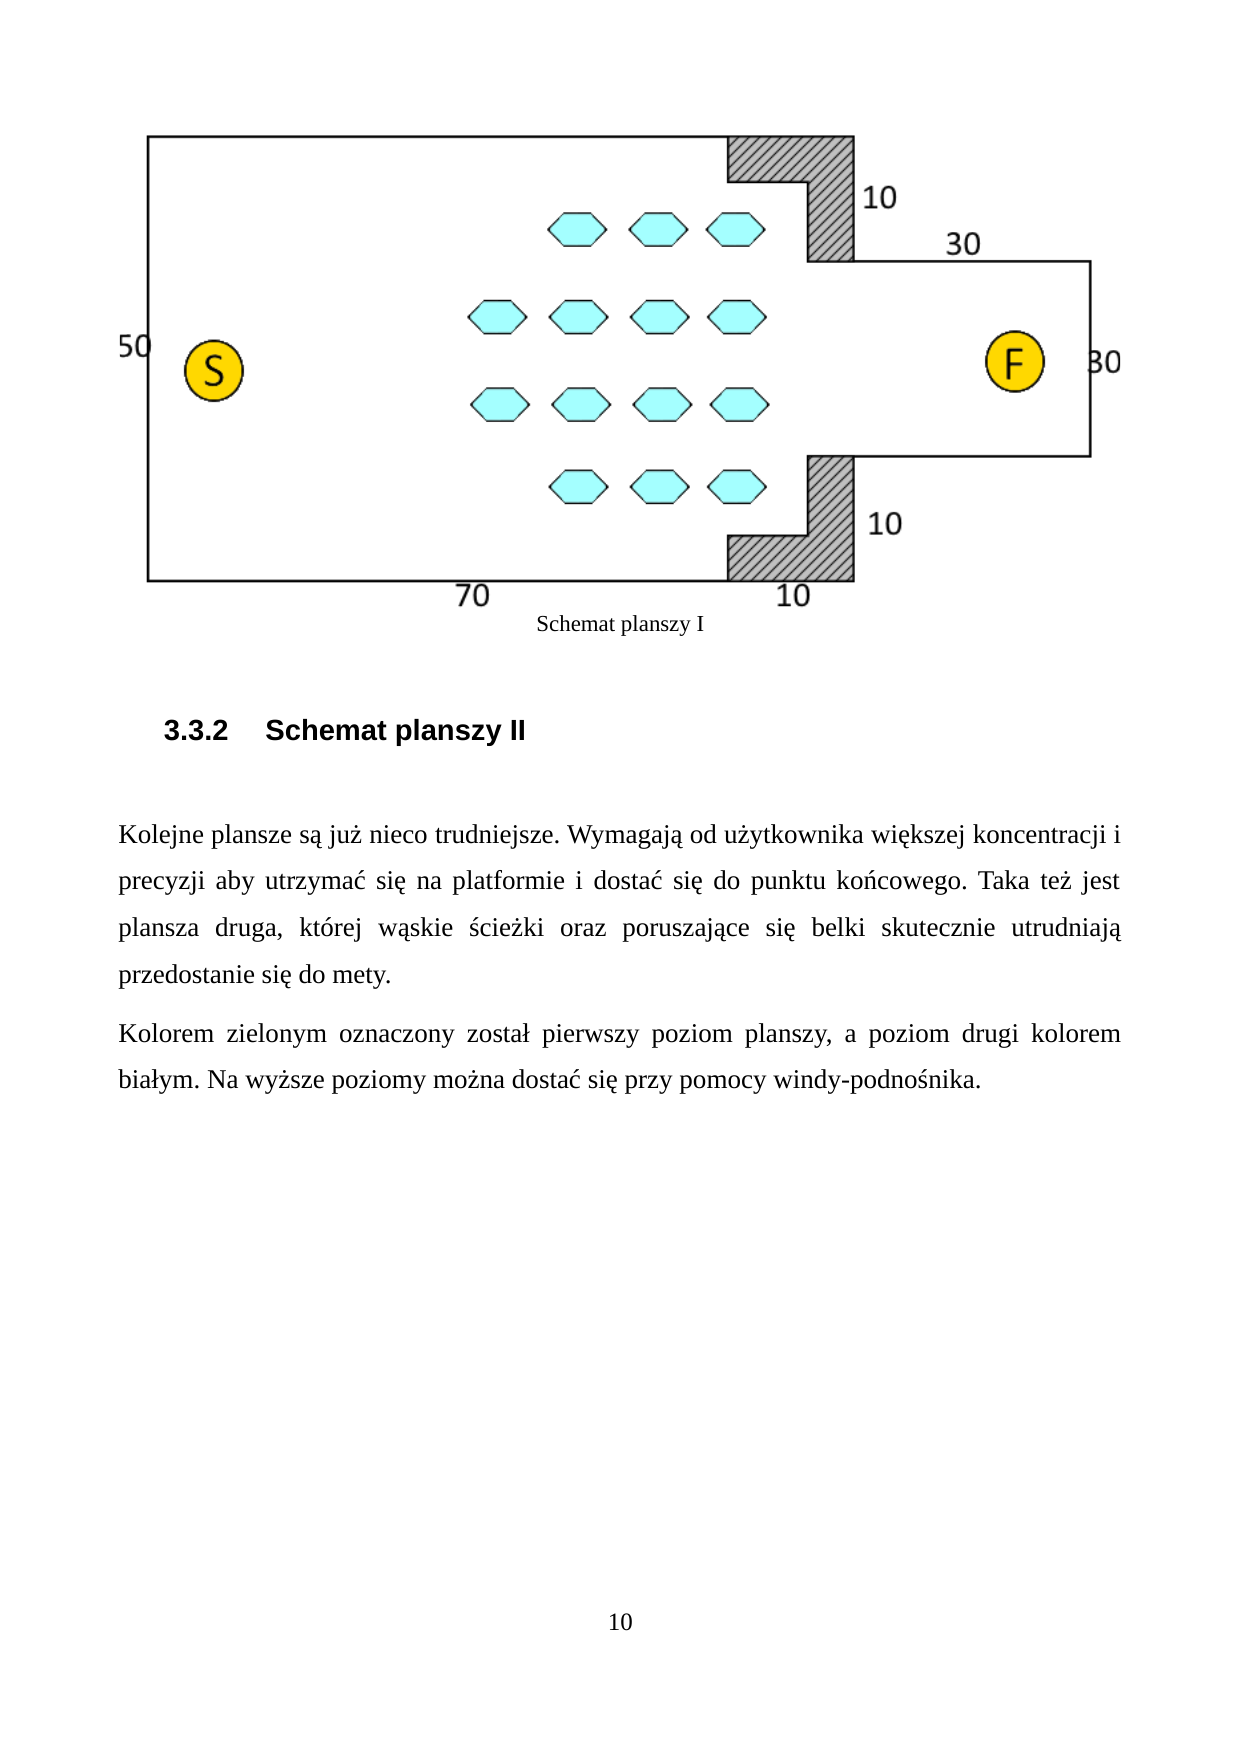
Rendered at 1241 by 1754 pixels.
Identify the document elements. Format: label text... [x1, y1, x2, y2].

subtitle Schemat planszy II [156, 713, 1122, 746]
text Kolejne plansze są już nieco trudniejsze. Wymagają od użytkownika większej koncentracji i precyzji aby utrzymać się na platformie i dostać się do punktu końcowego. Taka też jest plansza druga, której wąskie ścieżki oraz poruszające się belki skutecznie utrudniają przedostanie się do mety. [118, 818, 1122, 989]
text Kolorem zielonym oznaczony został pierwszy poziom planszy, a poziom drugi kolorem białym. Na wyższe poziomy można dostać się przy pomocy windy-podnośnika. [118, 1017, 1122, 1095]
picture [119, 121, 1121, 609]
text Schemat planszy I [118, 118, 1122, 636]
